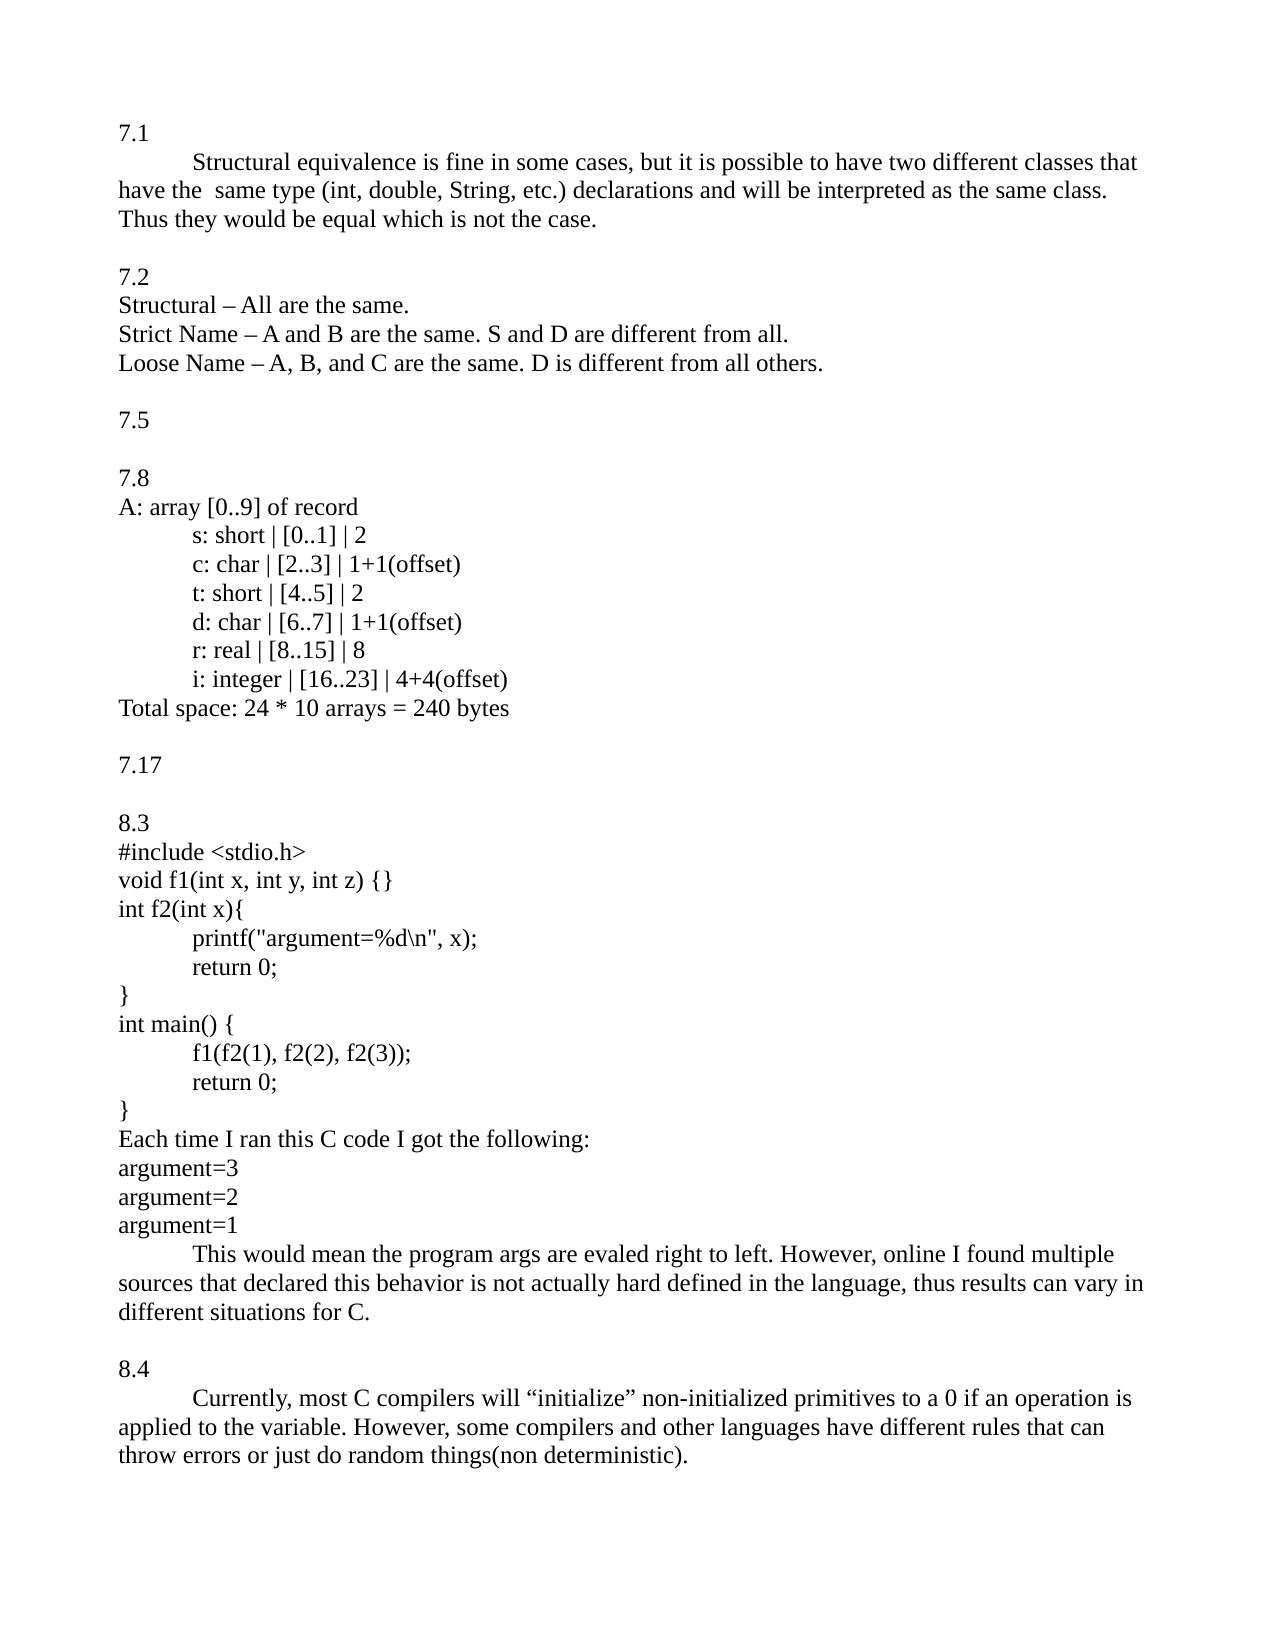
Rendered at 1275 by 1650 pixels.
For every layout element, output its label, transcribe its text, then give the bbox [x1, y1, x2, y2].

text 7.2 [118, 262, 1157, 291]
text return 0; [118, 1067, 1157, 1096]
text This would mean the program args are evaled right to left. However, online I found multiple sources that declared this behavior is not actually hard defined in the language, thus results can vary in different situations for C. [118, 1239, 1157, 1326]
text A: array [0..9] of record [118, 492, 1157, 521]
text 8.4 [118, 1354, 1157, 1383]
text d: char | [6..7] | 1+1(offset) [118, 607, 1157, 636]
text printf("argument=%d\n", x); [118, 923, 1157, 952]
text void f1(int x, int y, int z) {} [118, 866, 1157, 894]
text Structural – All are the same. [118, 291, 1157, 319]
text Strict Name – A and B are the same. S and D are different from all. [118, 319, 1157, 348]
text 7.8 [118, 463, 1157, 492]
text int f2(int x){ [118, 894, 1157, 923]
text argument=1 [118, 1211, 1157, 1239]
text Currently, most C compilers will “initialize” non-initialized primitives to a 0 if an operation is applied to the variable. However, some compilers and other languages have different rules that can throw errors or just do random things(non deterministic). [118, 1383, 1157, 1469]
text int main() { [118, 1009, 1157, 1038]
text 7.1 [118, 118, 1157, 147]
text } [118, 981, 1157, 1009]
text 7.5 [118, 406, 1157, 434]
text f1(f2(1), f2(2), f2(3)); [118, 1038, 1157, 1067]
text i: integer | [16..23] | 4+4(offset) [118, 664, 1157, 693]
text s: short | [0..1] | 2 [118, 521, 1157, 549]
text #include <stdio.h> [118, 837, 1157, 866]
text } [118, 1096, 1157, 1124]
text r: real | [8..15] | 8 [118, 636, 1157, 664]
text return 0; [118, 952, 1157, 981]
text Each time I ran this C code I got the following: [118, 1124, 1157, 1153]
text argument=2 [118, 1182, 1157, 1211]
text 7.17 [118, 751, 1157, 779]
text argument=3 [118, 1153, 1157, 1182]
text c: char | [2..3] | 1+1(offset) [118, 549, 1157, 578]
text 8.3 [118, 808, 1157, 837]
text Total space: 24 * 10 arrays = 240 bytes [118, 693, 1157, 722]
text Structural equivalence is fine in some cases, but it is possible to have two different classes that have the same type (int, double, String, etc.) declarations and will be interpreted as the same class. Thus they would be equal which is not the case. [118, 147, 1157, 233]
text Loose Name – A, B, and C are the same. D is different from all others. [118, 348, 1157, 377]
text t: short | [4..5] | 2 [118, 578, 1157, 607]
